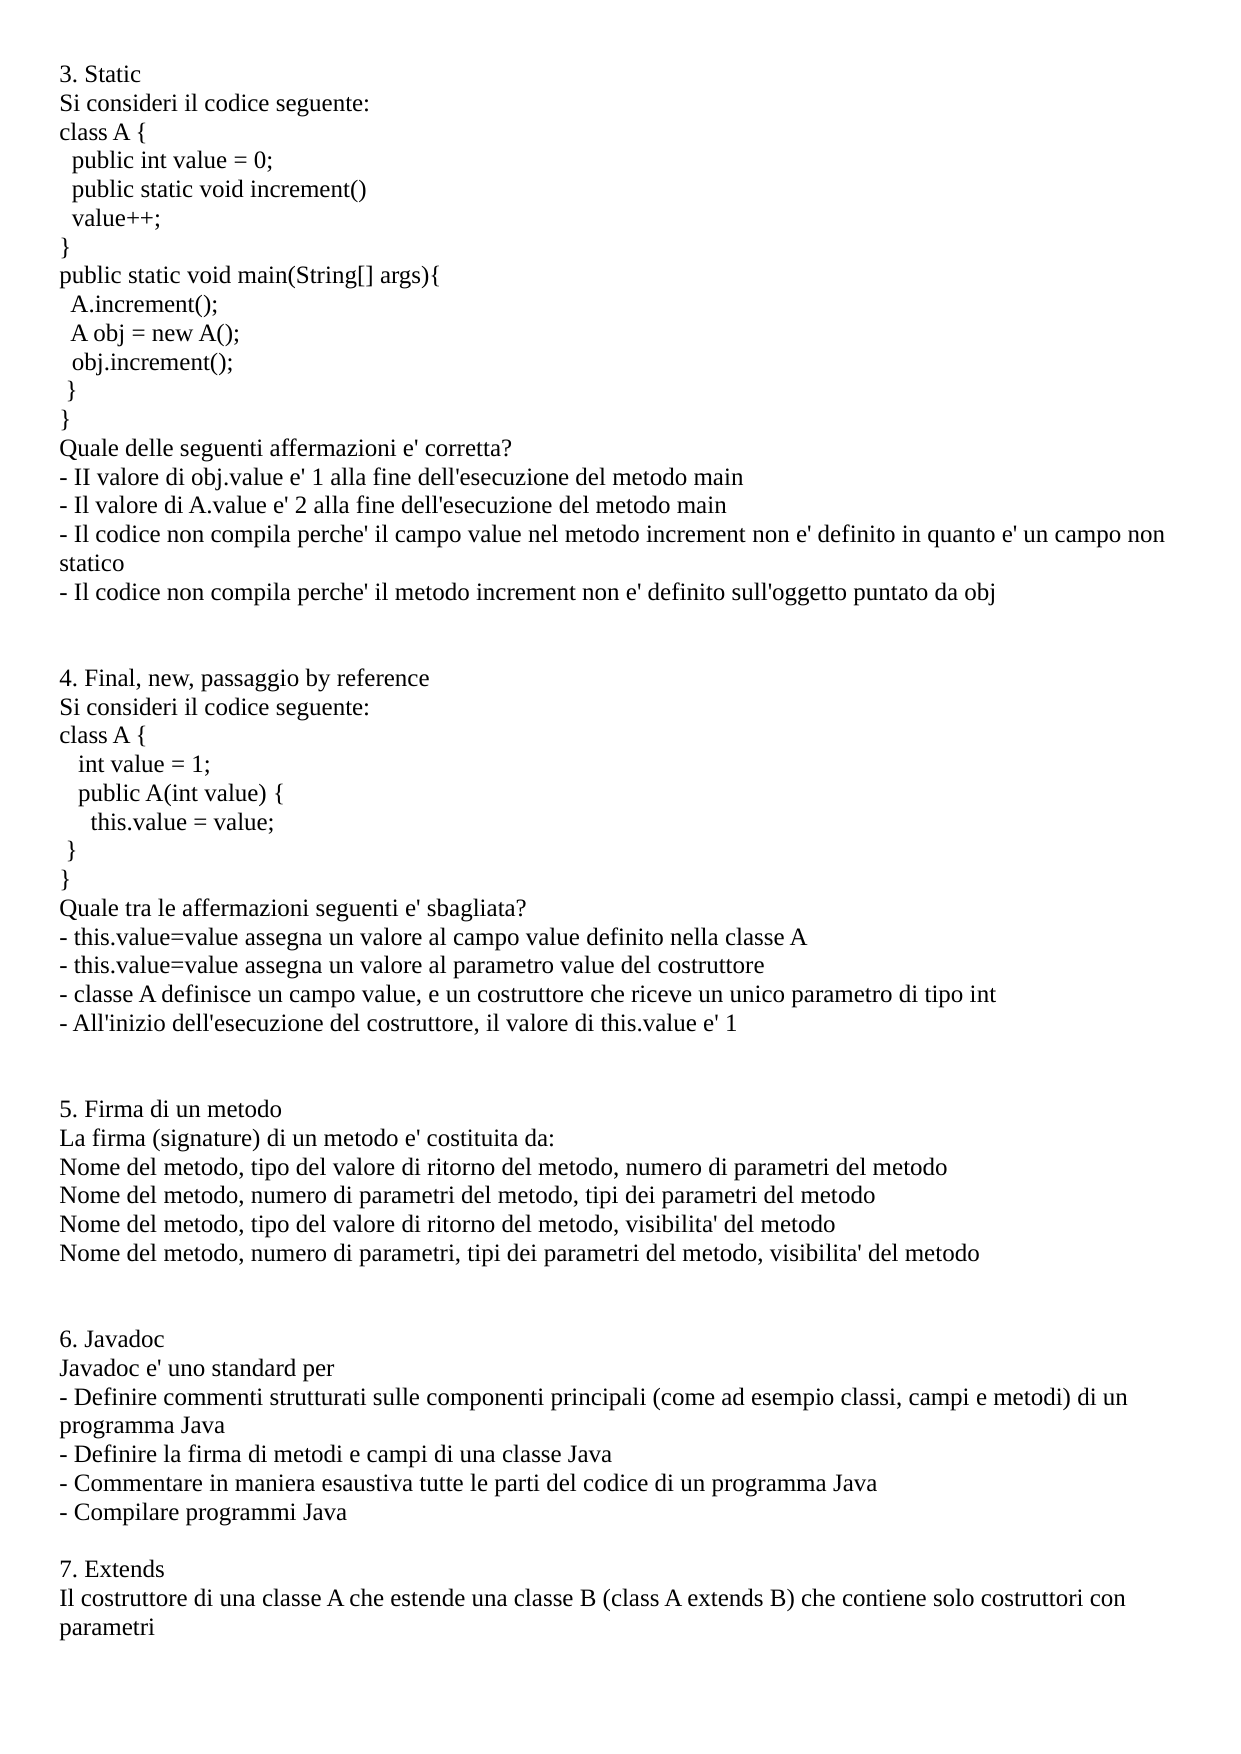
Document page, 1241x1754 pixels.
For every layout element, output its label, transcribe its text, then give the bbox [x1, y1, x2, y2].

text 5. Firma di un metodo [59, 1094, 1181, 1123]
text int value = 1; [59, 749, 1181, 778]
text Nome del metodo, tipo del valore di ritorno del metodo, numero di parametri del metodo [59, 1152, 1181, 1180]
text - Il valore di A.value e' 2 alla fine dell'esecuzione del metodo main [59, 490, 1181, 519]
text Javadoc e' uno standard per [59, 1353, 1181, 1382]
text obj.increment(); [59, 347, 1181, 375]
text Nome del metodo, numero di parametri del metodo, tipi dei parametri del metodo [59, 1180, 1181, 1209]
text } [59, 232, 1181, 260]
text Quale delle seguenti affermazioni e' corretta? [59, 433, 1181, 462]
text - Definire la firma di metodi e campi di una classe Java [59, 1439, 1181, 1468]
text 6. Javadoc [59, 1324, 1181, 1353]
text } [59, 375, 1181, 404]
text - classe A definisce un campo value, e un costruttore che riceve un unico parametro di tipo int [59, 979, 1181, 1008]
text A obj = new A(); [59, 318, 1181, 347]
text - II valore di obj.value e' 1 alla fine dell'esecuzione del metodo main [59, 462, 1181, 490]
text 7. Extends [59, 1554, 1181, 1583]
text public A(int value) { [59, 778, 1181, 807]
text - Compilare programmi Java [59, 1497, 1181, 1525]
text - this.value=value assegna un valore al parametro value del costruttore [59, 950, 1181, 979]
text 3. Static [59, 59, 1181, 88]
text Quale tra le affermazioni seguenti e' sbagliata? [59, 893, 1181, 922]
text Nome del metodo, tipo del valore di ritorno del metodo, visibilita' del metodo [59, 1209, 1181, 1238]
text Si consideri il codice seguente: [59, 88, 1181, 117]
text } [59, 864, 1181, 893]
text 4. Final, new, passaggio by reference [59, 663, 1181, 692]
text value++; [59, 203, 1181, 232]
text class A { [59, 117, 1181, 145]
text public static void main(String[] args){ [59, 260, 1181, 289]
text - All'inizio dell'esecuzione del costruttore, il valore di this.value e' 1 [59, 1008, 1181, 1037]
text } [59, 835, 1181, 864]
text - Il codice non compila perche' il metodo increment non e' definito sull'oggetto puntato da obj [59, 577, 1181, 605]
text } [59, 404, 1181, 433]
text - Definire commenti strutturati sulle componenti principali (come ad esempio classi, campi e metodi) di un programma Java [59, 1382, 1181, 1439]
text public int value = 0; [59, 145, 1181, 174]
text class A { [59, 720, 1181, 749]
text - this.value=value assegna un valore al campo value definito nella classe A [59, 922, 1181, 950]
text Il costruttore di una classe A che estende una classe B (class A extends B) che contiene solo costruttori con parametri [59, 1583, 1181, 1640]
text - Il codice non compila perche' il campo value nel metodo increment non e' definito in quanto e' un campo non statico [59, 519, 1181, 577]
text - Commentare in maniera esaustiva tutte le parti del codice di un programma Java [59, 1468, 1181, 1497]
text A.increment(); [59, 289, 1181, 318]
text this.value = value; [59, 807, 1181, 835]
text Nome del metodo, numero di parametri, tipi dei parametri del metodo, visibilita' del metodo [59, 1238, 1181, 1267]
text Si consideri il codice seguente: [59, 692, 1181, 720]
text La firma (signature) di un metodo e' costituita da: [59, 1123, 1181, 1152]
text public static void increment() [59, 174, 1181, 203]
